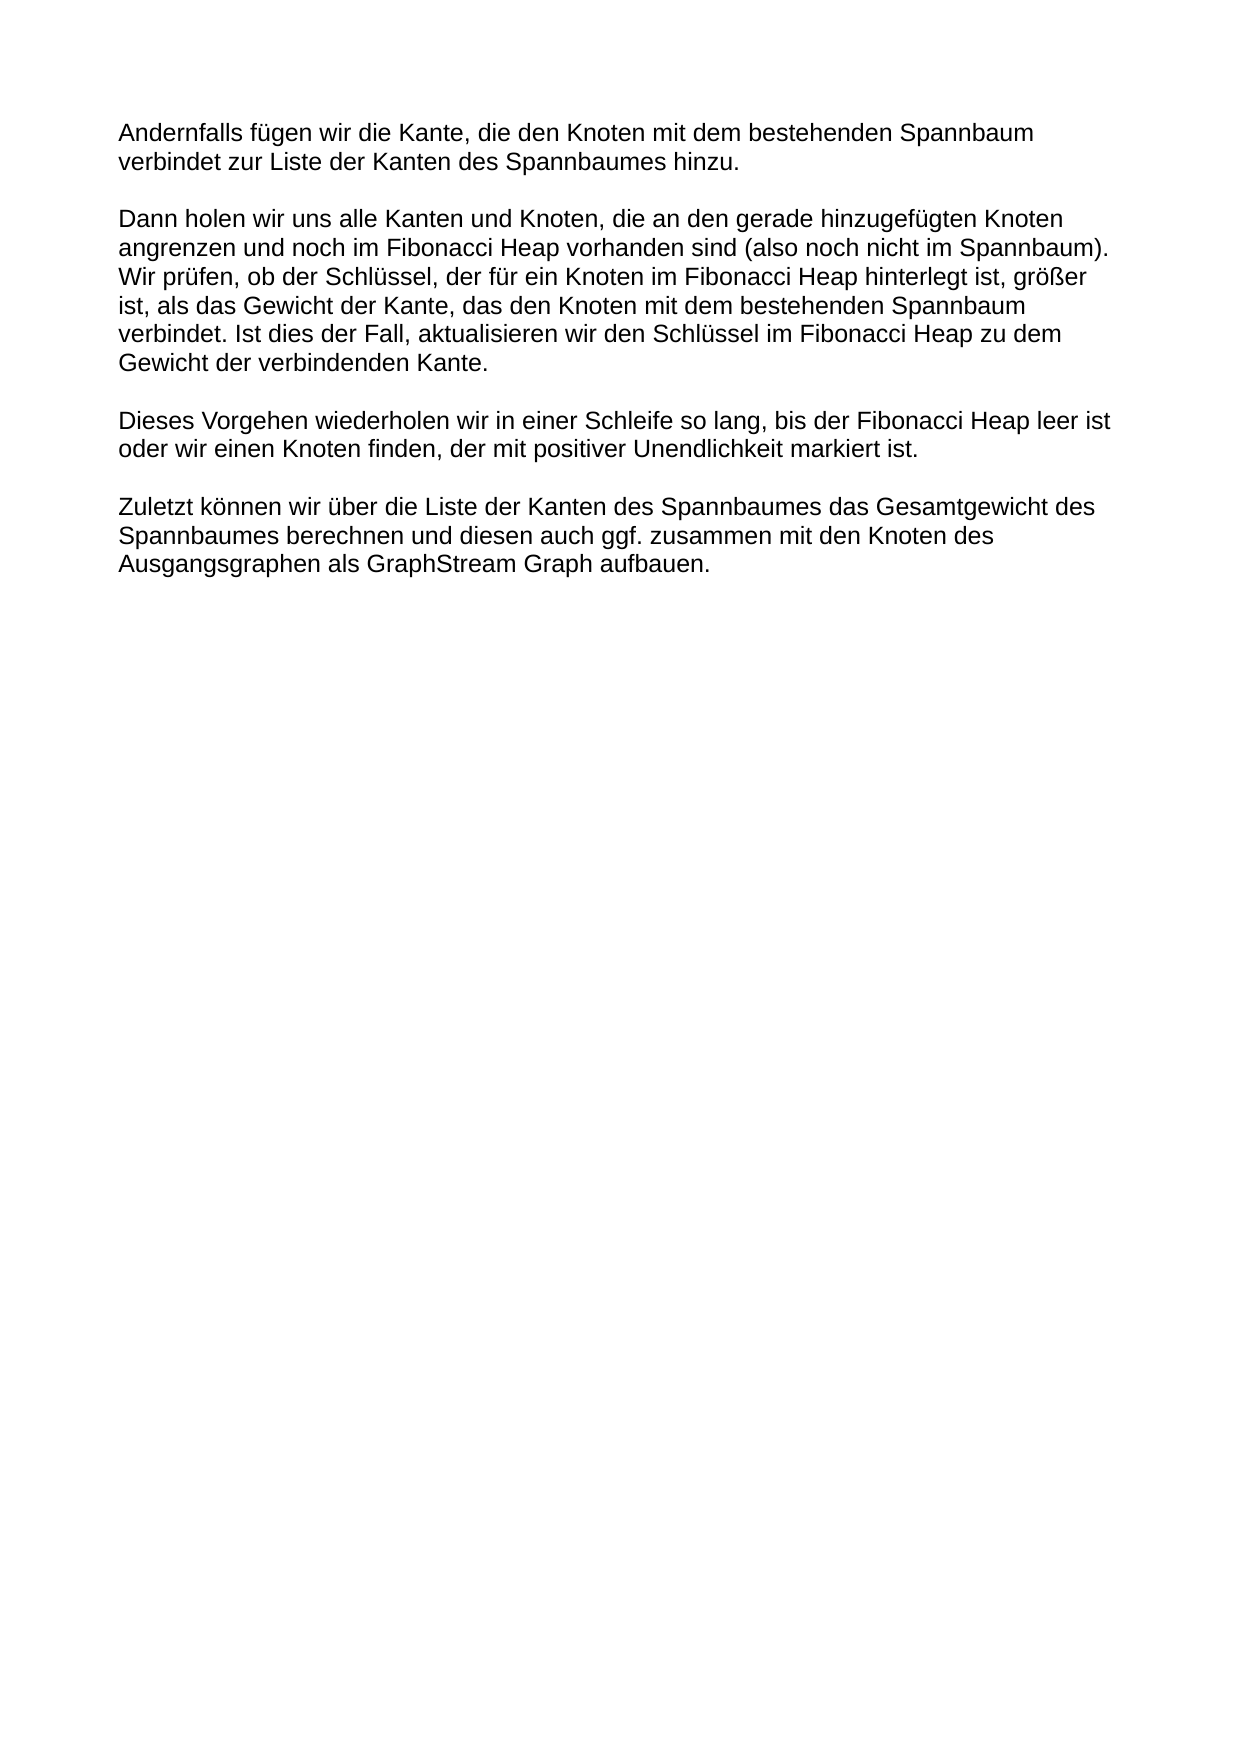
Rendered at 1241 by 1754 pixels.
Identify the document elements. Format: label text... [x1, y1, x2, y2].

text Zuletzt können wir über die Liste der Kanten des Spannbaumes das Gesamtgewicht des Spannbaumes berechnen und diesen auch ggf. zusammen mit den Knoten des Ausgangsgraphen als GraphStream Graph aufbauen. [118, 492, 1122, 578]
text Dann holen wir uns alle Kanten und Knoten, die an den gerade hinzugefügten Knoten angrenzen und noch im Fibonacci Heap vorhanden sind (also noch nicht im Spannbaum). Wir prüfen, ob der Schlüssel, der für ein Knoten im Fibonacci Heap hinterlegt ist, größer ist, als das Gewicht der Kante, das den Knoten mit dem bestehenden Spannbaum verbindet. Ist dies der Fall, aktualisieren wir den Schlüssel im Fibonacci Heap zu dem Gewicht der verbindenden Kante. [118, 204, 1122, 377]
text Dieses Vorgehen wiederholen wir in einer Schleife so lang, bis der Fibonacci Heap leer ist oder wir einen Knoten finden, der mit positiver Unendlichkeit markiert ist. [118, 406, 1122, 463]
text Andernfalls fügen wir die Kante, die den Knoten mit dem bestehenden Spannbaum verbindet zur Liste der Kanten des Spannbaumes hinzu. [118, 118, 1122, 176]
